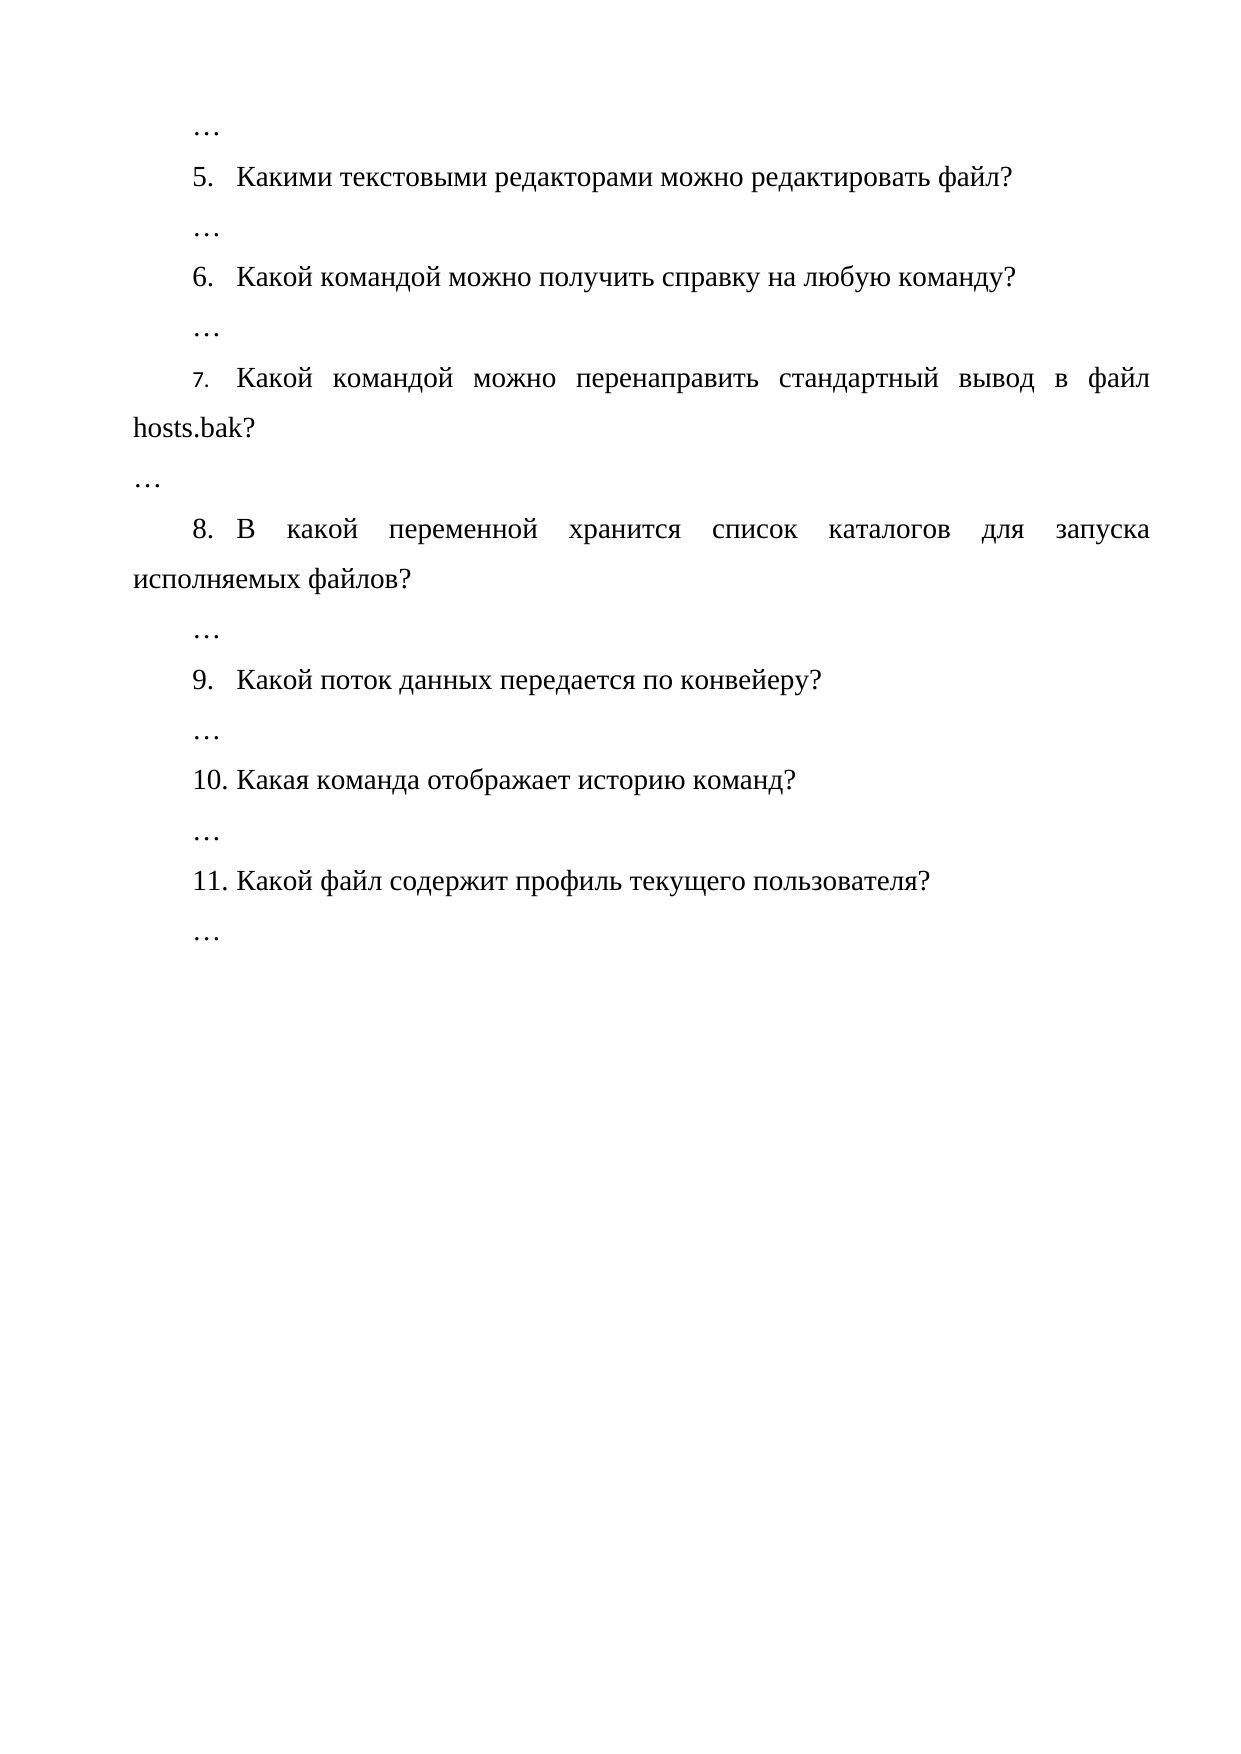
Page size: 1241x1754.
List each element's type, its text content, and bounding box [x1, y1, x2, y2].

list В какой переменной хранится список каталогов для запуска исполняемых файлов? [133, 511, 1151, 595]
text … [133, 309, 1151, 343]
list Какими текстовыми редакторами можно редактировать файл? [133, 159, 1151, 192]
text … [133, 712, 1151, 746]
list Какой командой можно перенаправить стандартный вывод в файл hosts.bak? [133, 360, 1151, 444]
list Какой командой можно получить справку на любую команду? [133, 259, 1151, 293]
text … [133, 611, 1151, 645]
text … [133, 461, 1151, 494]
text … [133, 209, 1151, 242]
text … [133, 913, 1151, 947]
list Какой поток данных передается по конвейеру? [133, 662, 1151, 695]
text … [133, 813, 1151, 846]
list Какая команда отображает историю команд? [133, 762, 1151, 796]
text … [133, 108, 1151, 142]
list Какой файл содержит профиль текущего пользователя? [133, 863, 1151, 897]
